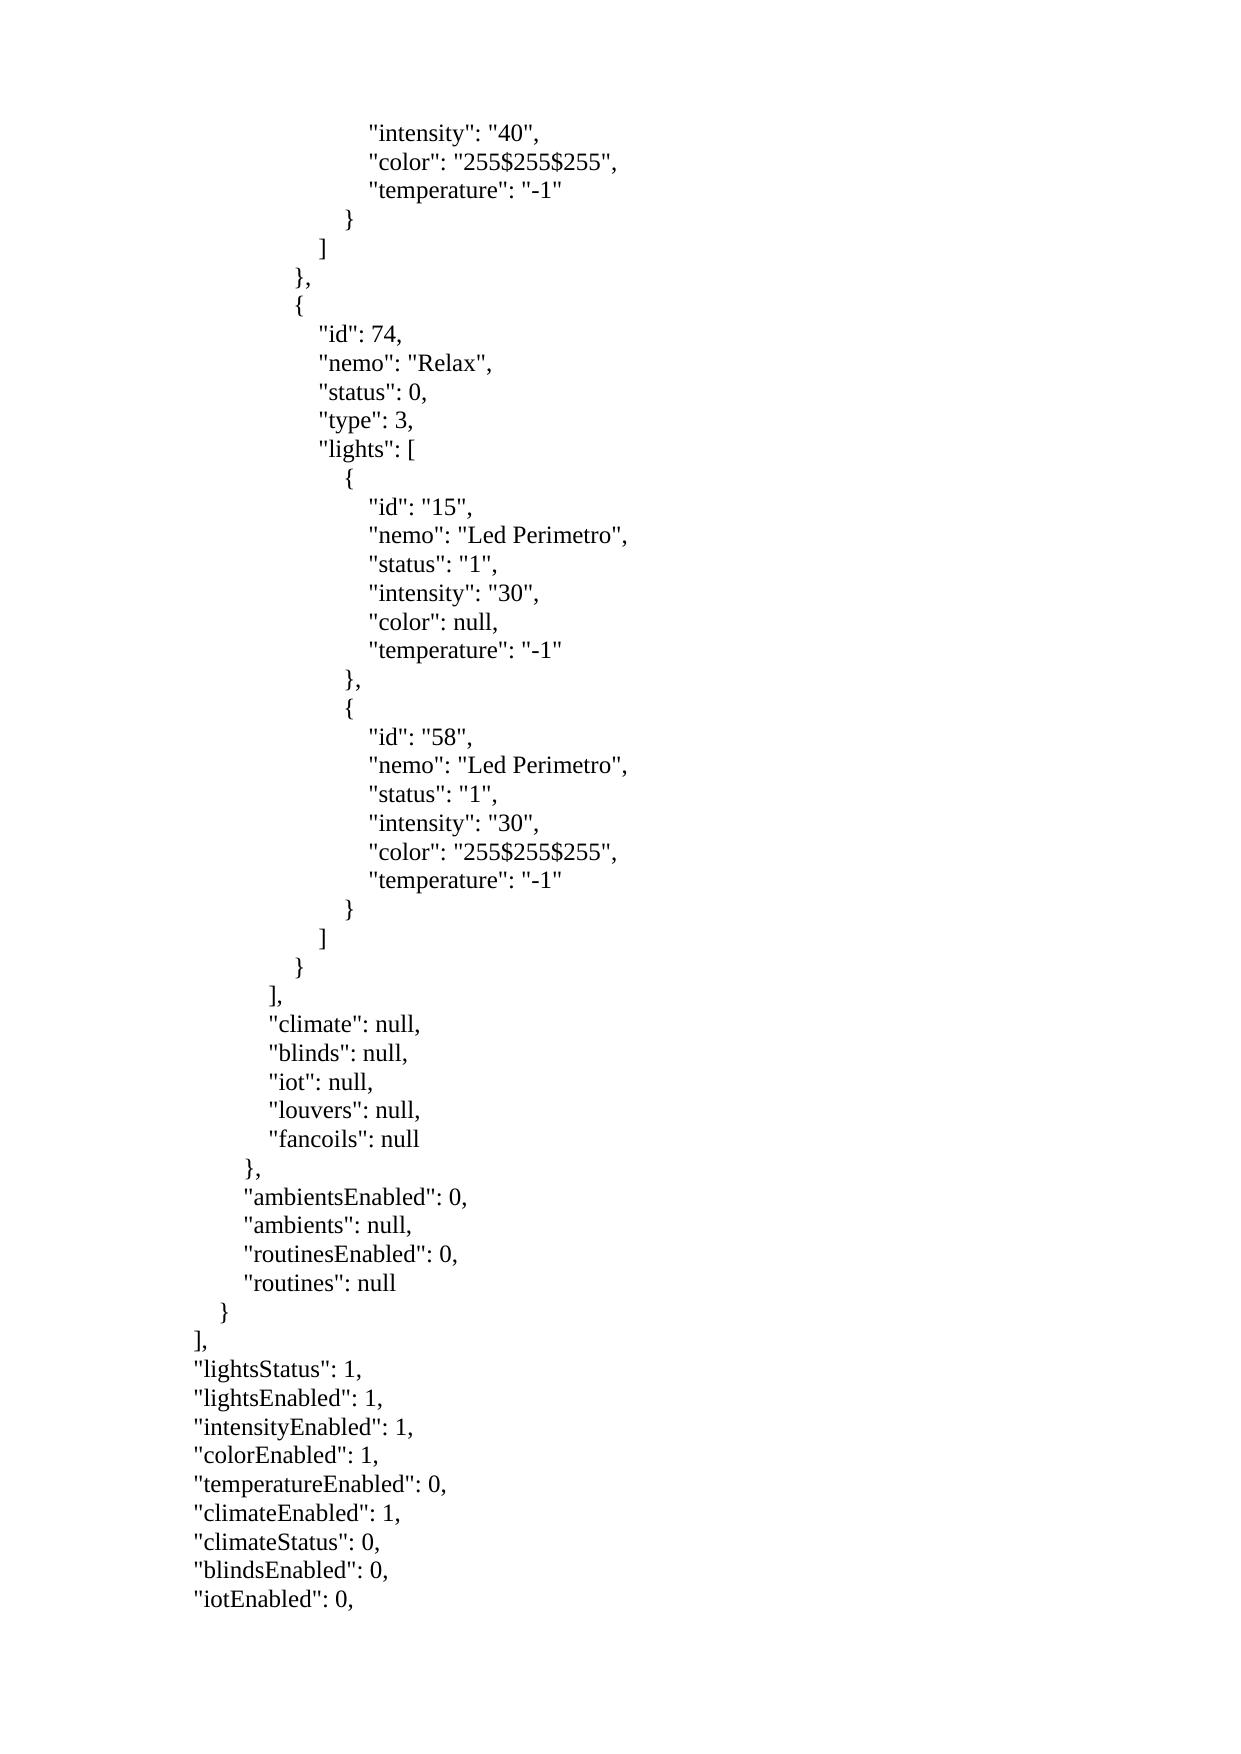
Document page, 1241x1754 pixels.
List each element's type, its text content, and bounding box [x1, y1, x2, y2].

text "blindsEnabled": 0, [118, 1556, 1122, 1584]
text "nemo": "Relax", [118, 348, 1122, 377]
text "id": "58", [118, 722, 1122, 751]
text "temperature": "-1" [118, 636, 1122, 664]
text "intensity": "30", [118, 578, 1122, 607]
text "color": "255$255$255", [118, 147, 1122, 176]
text "id": "15", [118, 492, 1122, 521]
text "lightsEnabled": 1, [118, 1383, 1122, 1412]
text "status": "1", [118, 779, 1122, 808]
text "lightsStatus": 1, [118, 1354, 1122, 1383]
text "blinds": null, [118, 1038, 1122, 1067]
text ] [118, 233, 1122, 262]
text "climateStatus": 0, [118, 1527, 1122, 1556]
text "temperature": "-1" [118, 866, 1122, 894]
text "climateEnabled": 1, [118, 1498, 1122, 1527]
text "routines": null [118, 1268, 1122, 1297]
text } [118, 952, 1122, 981]
text }, [118, 262, 1122, 291]
text "type": 3, [118, 406, 1122, 434]
text }, [118, 1153, 1122, 1182]
text "ambientsEnabled": 0, [118, 1182, 1122, 1211]
text "status": 0, [118, 377, 1122, 406]
text { [118, 463, 1122, 492]
text "lights": [ [118, 434, 1122, 463]
text "intensity": "40", [118, 118, 1122, 147]
text { [118, 291, 1122, 319]
text "iotEnabled": 0, [118, 1584, 1122, 1613]
text "nemo": "Led Perimetro", [118, 521, 1122, 549]
text }, [118, 664, 1122, 693]
text } [118, 1297, 1122, 1326]
text } [118, 894, 1122, 923]
text "temperature": "-1" [118, 176, 1122, 204]
text "intensity": "30", [118, 808, 1122, 837]
text "nemo": "Led Perimetro", [118, 751, 1122, 779]
text "climate": null, [118, 1009, 1122, 1038]
text } [118, 204, 1122, 233]
text ], [118, 981, 1122, 1009]
text "ambients": null, [118, 1211, 1122, 1239]
text ], [118, 1326, 1122, 1354]
text "intensityEnabled": 1, [118, 1412, 1122, 1441]
text "color": null, [118, 607, 1122, 636]
text "status": "1", [118, 549, 1122, 578]
text "temperatureEnabled": 0, [118, 1469, 1122, 1498]
text "colorEnabled": 1, [118, 1441, 1122, 1469]
text "iot": null, [118, 1067, 1122, 1096]
text "fancoils": null [118, 1124, 1122, 1153]
text { [118, 693, 1122, 722]
text "louvers": null, [118, 1096, 1122, 1124]
text "id": 74, [118, 319, 1122, 348]
text "routinesEnabled": 0, [118, 1239, 1122, 1268]
text "color": "255$255$255", [118, 837, 1122, 866]
text ] [118, 923, 1122, 952]
